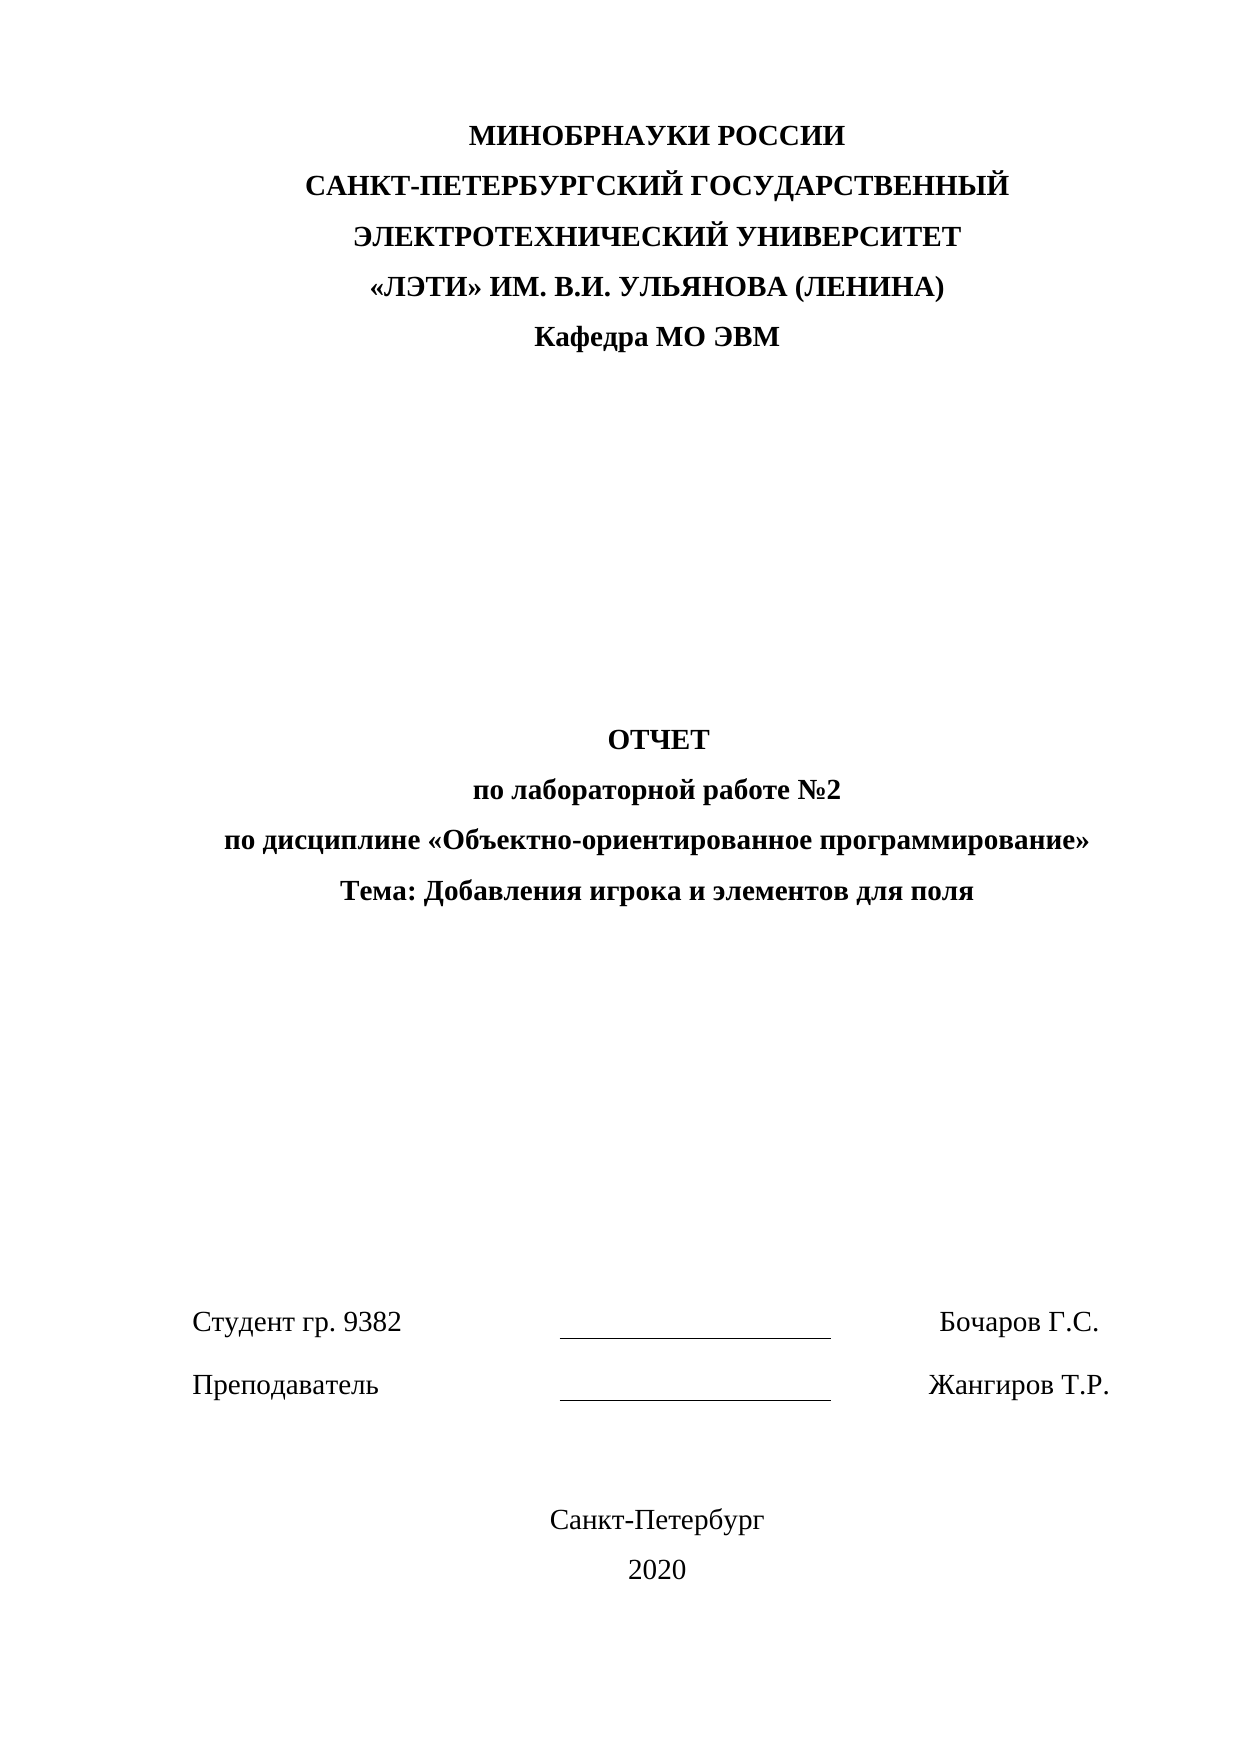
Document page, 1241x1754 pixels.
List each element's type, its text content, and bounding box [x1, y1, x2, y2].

text по дисциплине «Объектно-ориентированное программирование» [118, 822, 1122, 856]
table_cell [560, 1339, 831, 1400]
table_cell Преподаватель [107, 1338, 559, 1400]
text МИНОБРНАУКИ РОССИИ [118, 118, 1122, 152]
text 2020 [118, 1552, 1122, 1586]
text Кафедра МО ЭВМ [118, 319, 1122, 353]
text ОТЧЕТ [118, 722, 1122, 755]
text САНКТ-ПЕТЕРБУРГСКИЙ ГОСУДАРСТВЕННЫЙ [118, 168, 1122, 202]
table_cell Жангиров Т.Р. [831, 1338, 1133, 1400]
table_header Студент гр. 9382 [107, 1275, 559, 1338]
text «ЛЭТИ» ИМ. В.И. УЛЬЯНОВА (ЛЕНИНА) [118, 269, 1122, 303]
text Санкт-Петербург [118, 1502, 1122, 1536]
table_header Бочаров Г.С. [831, 1275, 1133, 1338]
text Тема: Добавления игрока и элементов для поля [118, 873, 1122, 906]
text ЭЛЕКТРОТЕХНИЧЕСКИЙ УНИВЕРСИТЕТ [118, 219, 1122, 252]
text по лабораторной работе №2 [118, 772, 1122, 806]
table_header [560, 1275, 831, 1338]
